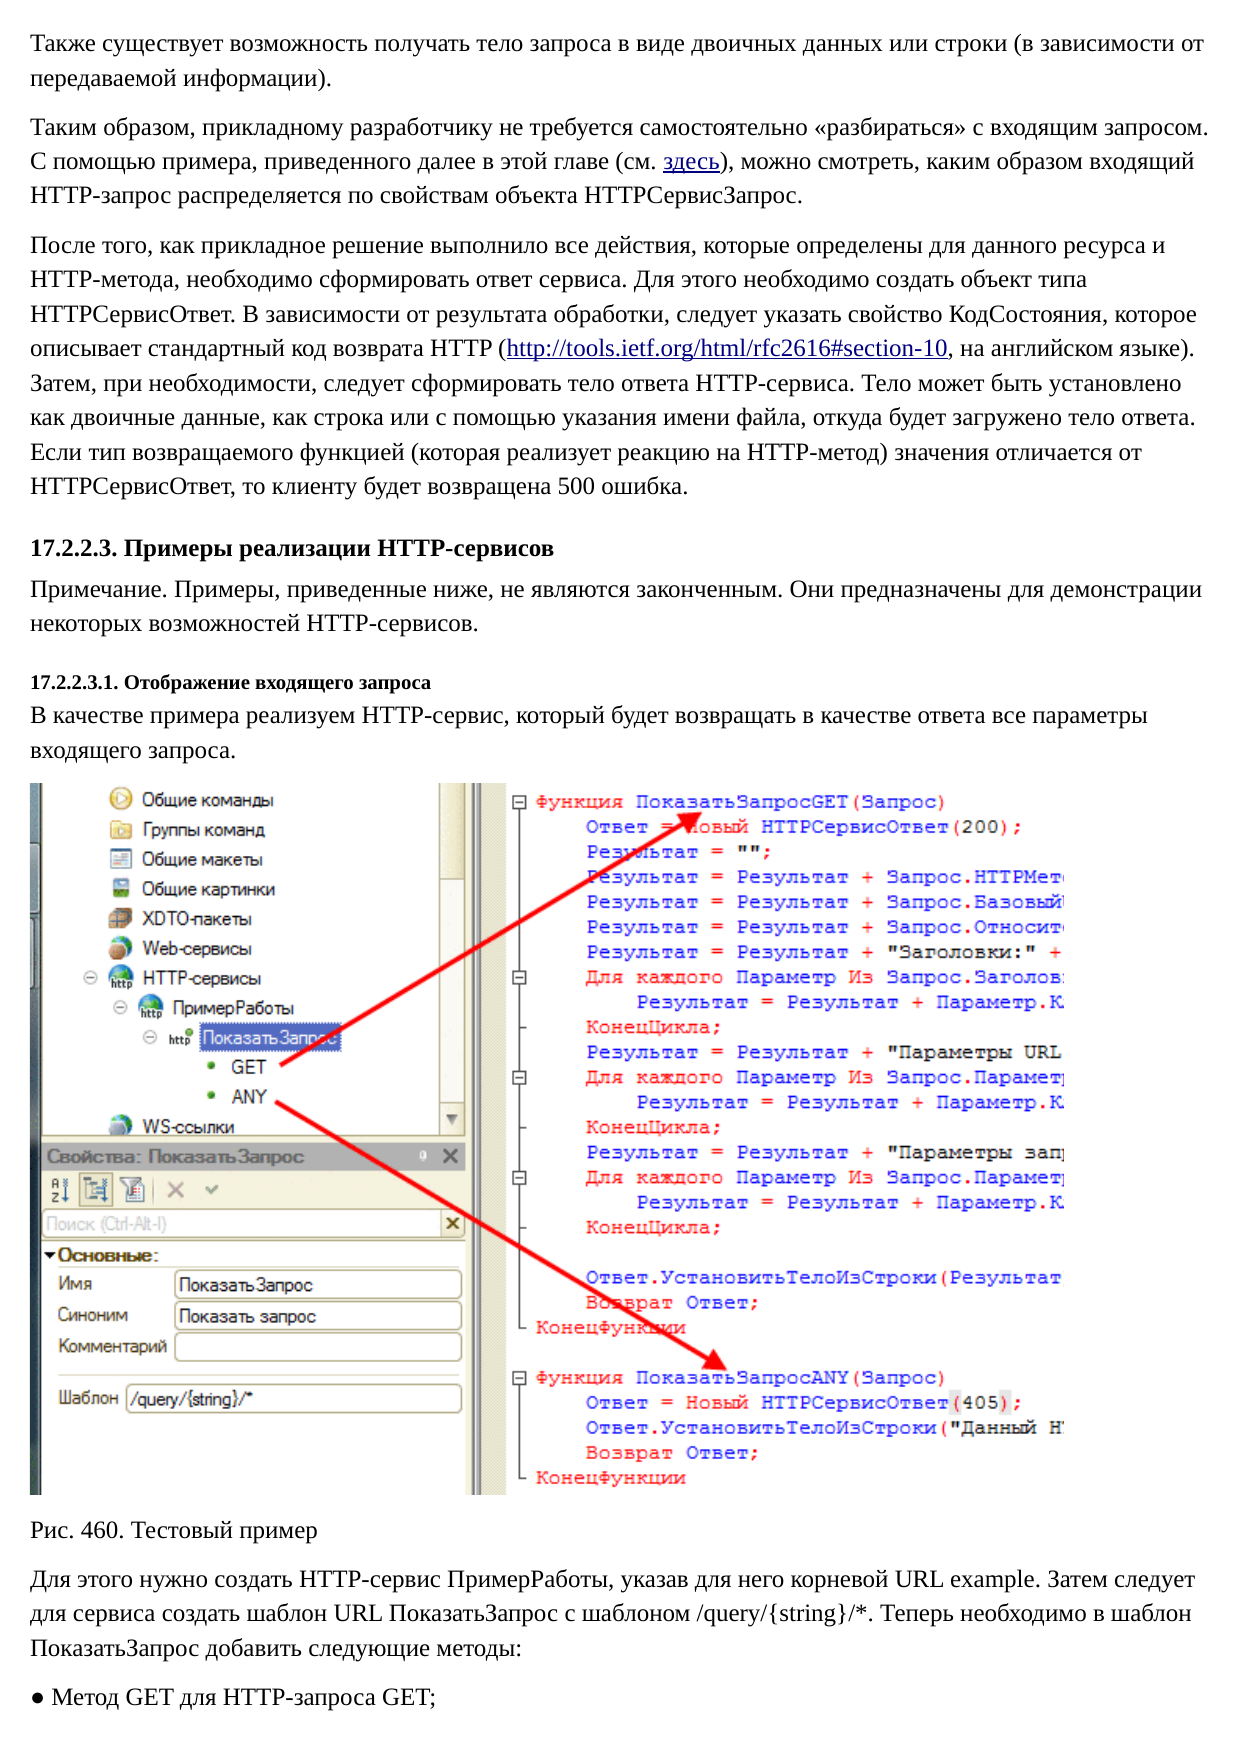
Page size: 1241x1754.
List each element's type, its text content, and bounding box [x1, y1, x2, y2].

text Рис. 460. Тестовый пример [30, 1515, 1211, 1544]
picture [29, 783, 1064, 1495]
text Таким образом, прикладному разработчику не требуется самостоятельно «разбираться» с входящим запросом. С помощью примера, приведенного далее в этой главе (см. здесь), можно смотреть, каким образом входящий HTTP-запрос распределяется по свойствам объекта HTTPСервисЗапрос. [30, 112, 1211, 209]
text Примечание. Примеры, приведенные ниже, не являются законченным. Они предназначены для демонстрации некоторых возможностей HTTP-сервисов. [30, 574, 1211, 637]
text После того, как прикладное решение выполнило все действия, которые определены для данного ресурса и HTTP-метода, необходимо сформировать ответ сервиса. Для этого необходимо создать объект типа HTTPСервисОтвет. В зависимости от результата обработки, следует указать свойство КодСостояния, которое описывает стандартный код возврата HTTP (http://tools.ietf.org/html/rfc2616#section-10, на английском языке). Затем, при необходимости, следует сформировать тело ответа HTTP-сервиса. Тело может быть установлено как двоичные данные, как строка или с помощью указания имени файла, откуда будет загружено тело ответа. Если тип возвращаемого функцией (которая реализует реакцию на HTTP-метод) значения отличается от HTTPСервисОтвет, то клиенту будет возвращена 500 ошибка. [30, 230, 1211, 500]
text Также существует возможность получать тело запроса в виде двоичных данных или строки (в зависимости от передаваемой информации). [30, 28, 1211, 91]
text Для этого нужно создать HTTP-сервис ПримерРаботы, указав для него корневой URL example. Затем следует для сервиса создать шаблон URL ПоказатьЗапрос с шаблоном /query/{string}/*. Теперь необходимо в шаблон ПоказатьЗапрос добавить следующие методы: [30, 1564, 1211, 1662]
text В качестве примера реализуем HTTP-сервис, который будет возвращать в качестве ответа все параметры входящего запроса. [30, 700, 1211, 763]
subtitle 17.2.2.3.1. Отображение входящего запроса [30, 670, 1211, 694]
text ● Метод GET для HTTP-запроса GET; [30, 1682, 1211, 1711]
subtitle 17.2.2.3. Примеры реализации HTTP-сервисов [30, 533, 1211, 561]
